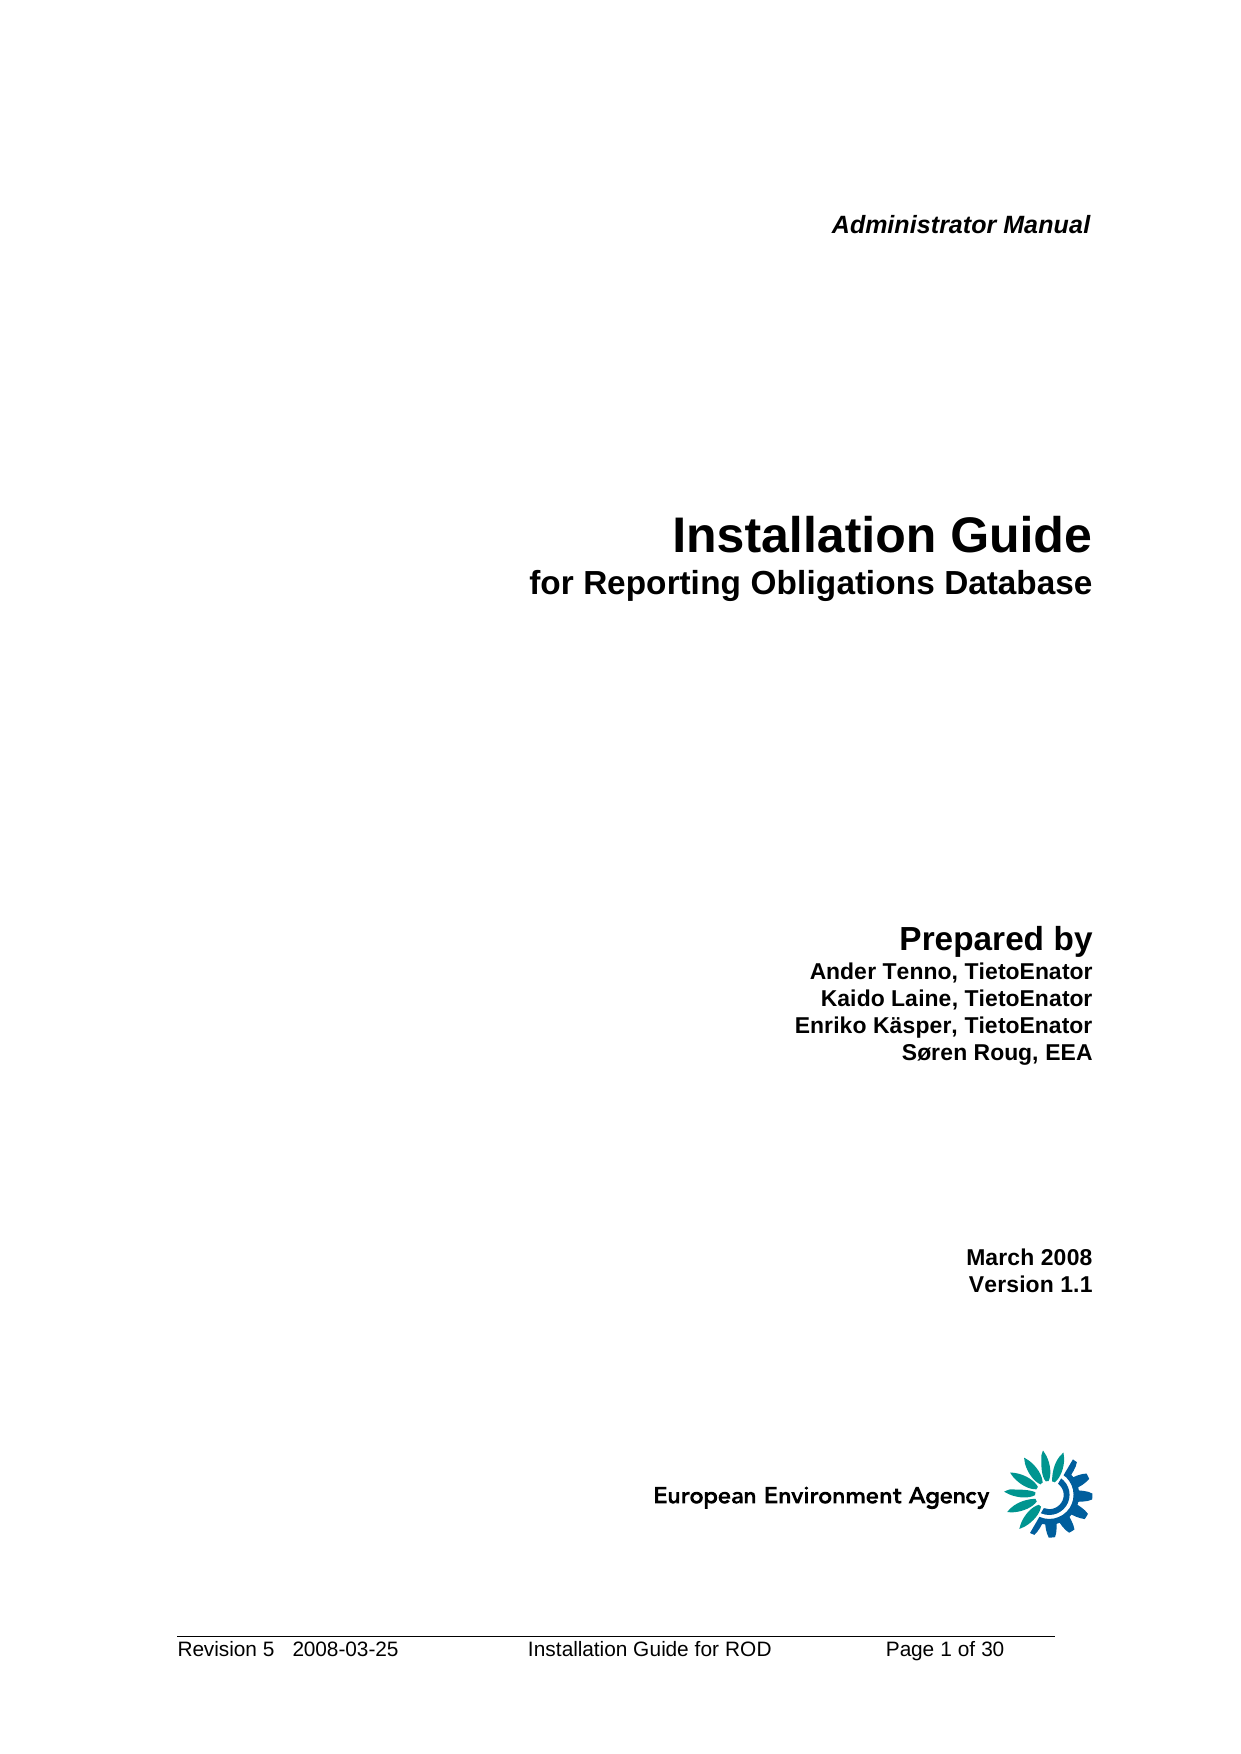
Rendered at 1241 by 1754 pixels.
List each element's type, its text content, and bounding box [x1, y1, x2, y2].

title Ander Tenno, TietoEnator Kaido Laine, TietoEnator [177, 957, 1092, 1012]
title Version 1.1 [177, 1271, 1092, 1298]
title Søren Roug, EEA [177, 1039, 1092, 1066]
subtitle for Reporting Obligations Database [177, 563, 1092, 602]
title March 2008 [177, 1244, 1092, 1271]
title Enriko Käsper, TietoEnator [177, 1012, 1092, 1039]
title Installation Guide [177, 506, 1092, 563]
text Administrator Manual [177, 210, 1092, 239]
subtitle Prepared by [177, 919, 1092, 957]
